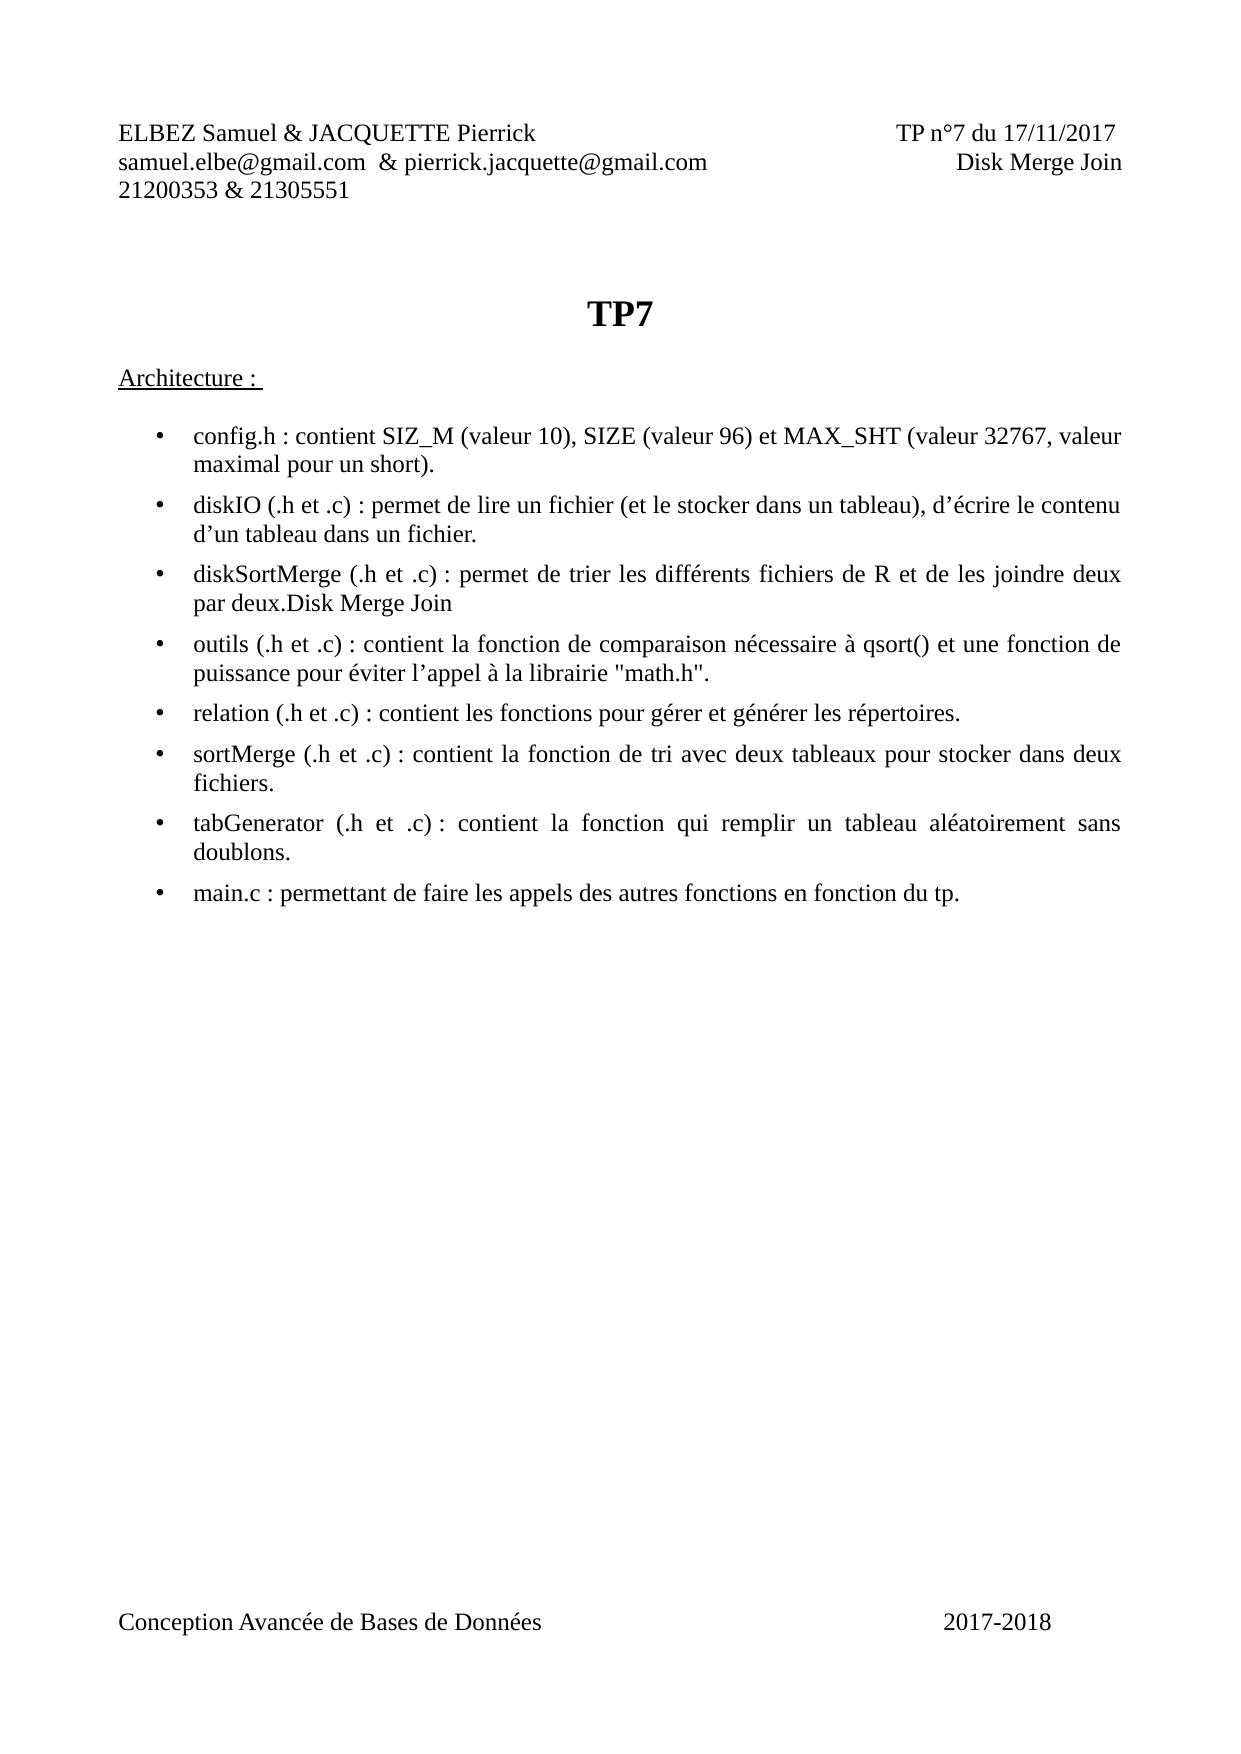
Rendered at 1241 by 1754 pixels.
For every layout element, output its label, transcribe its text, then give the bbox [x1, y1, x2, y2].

list relation (.h et .c) : contient les fonctions pour gérer et générer les répertoires. [156, 698, 1122, 727]
list diskIO (.h et .c) : permet de lire un fichier (et le stocker dans un tableau), d’écrire le contenu d’un tableau dans un fichier. [156, 490, 1122, 548]
list diskSortMerge (.h et .c) : permet de trier les différents fichiers de R et de les joindre deux par deux.Disk Merge Join [156, 559, 1122, 617]
list outils (.h et .c) : contient la fonction de comparaison nécessaire à qsort() et une fonction de puissance pour éviter l’appel à la librairie "math.h". [156, 629, 1122, 686]
list config.h : contient SIZ_M (valeur 10), SIZE (valeur 96) et MAX_SHT (valeur 32767, valeur maximal pour un short). [156, 421, 1122, 478]
text Architecture : [118, 363, 1122, 392]
text TP7 [118, 291, 1122, 334]
list main.c : permettant de faire les appels des autres fonctions en fonction du tp. [156, 878, 1122, 906]
list sortMerge (.h et .c) : contient la fonction de tri avec deux tableaux pour stocker dans deux fichiers. [156, 739, 1122, 796]
list tabGenerator (.h et .c) : contient la fonction qui remplir un tableau aléatoirement sans doublons. [156, 808, 1122, 866]
